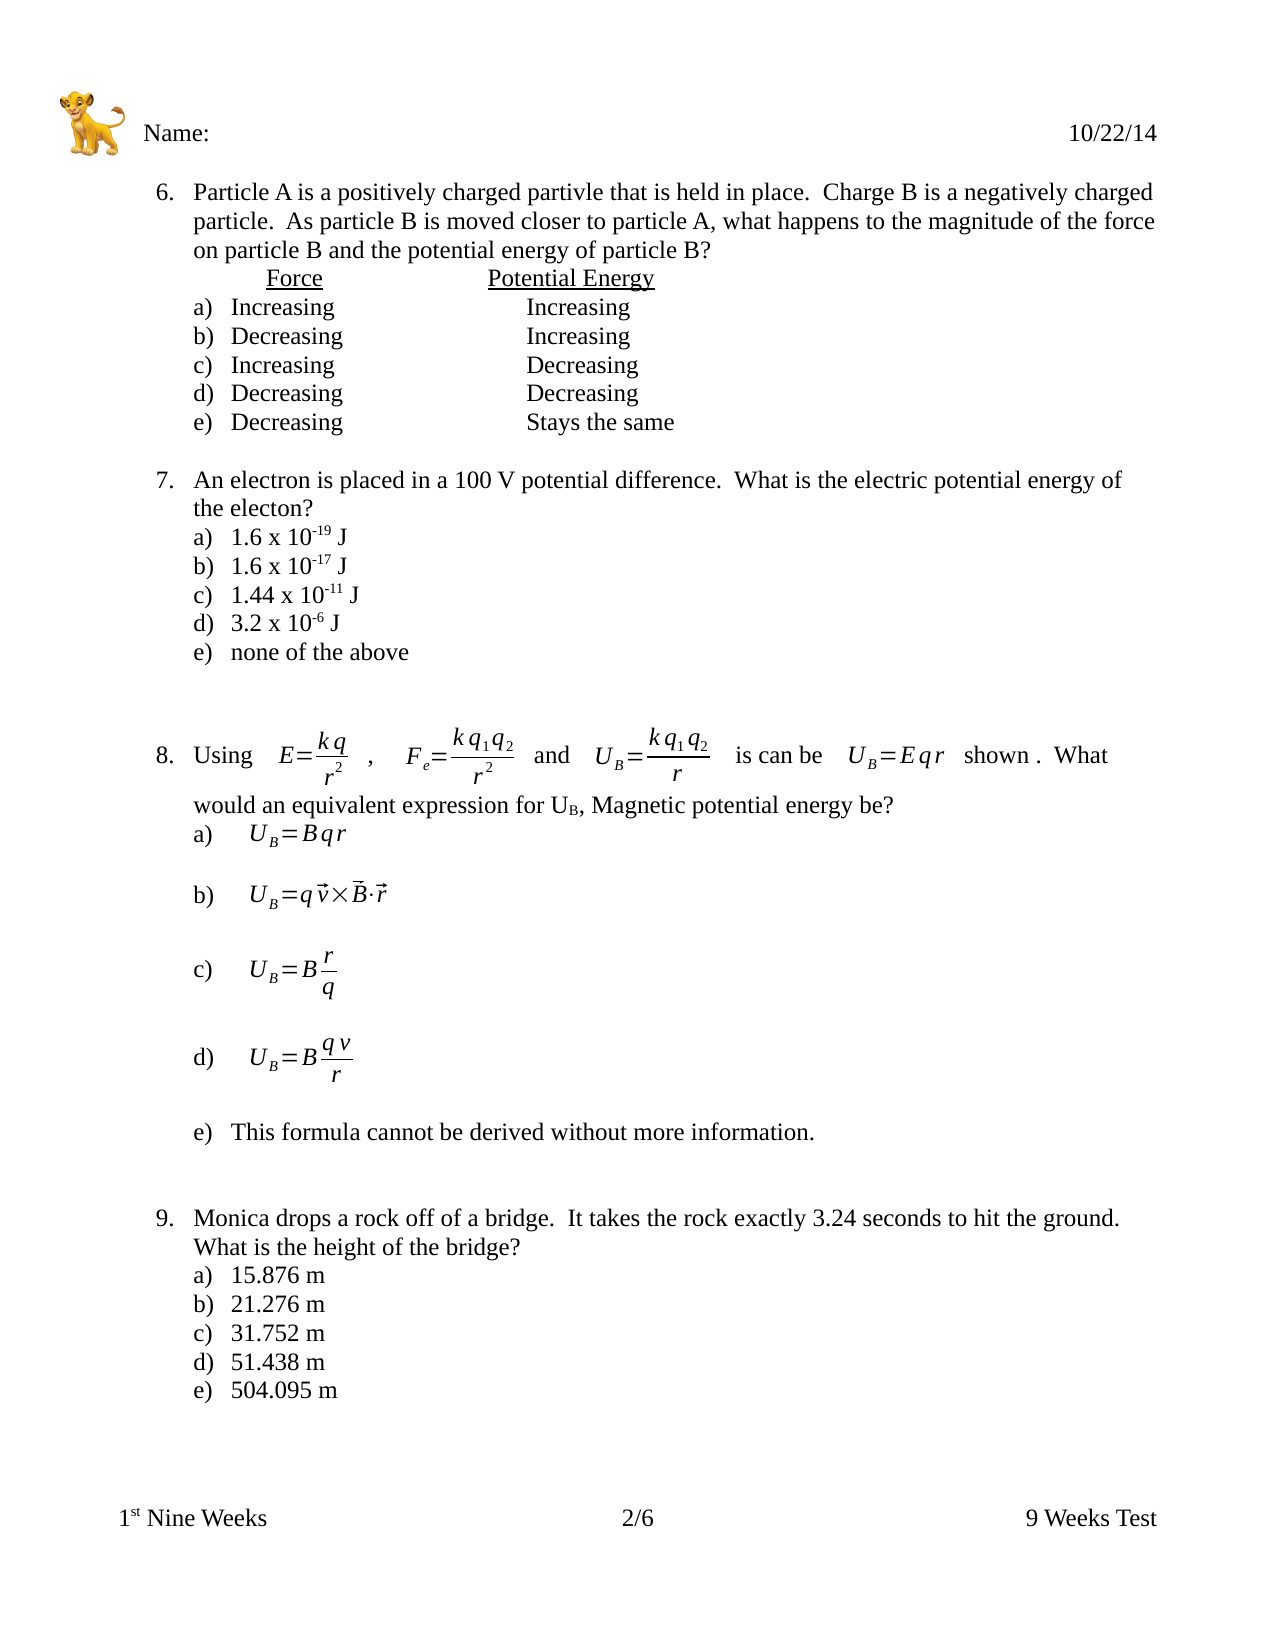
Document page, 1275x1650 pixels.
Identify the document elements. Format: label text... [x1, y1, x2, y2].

list An electron is placed in a 100 V potential difference. What is the electric potential energy of the electon? [156, 465, 1157, 522]
list 1.44 x 10-11 J [193, 580, 1157, 608]
list 3.2 x 10-6 J [193, 608, 1157, 637]
list Decreasing Stays the same [193, 407, 1157, 436]
list 15.876 m [193, 1261, 1157, 1289]
list 31.752 m [193, 1318, 1157, 1347]
list 51.438 m [193, 1347, 1157, 1376]
list 504.095 m [193, 1376, 1157, 1404]
picture [48, 81, 136, 156]
list 1.6 x 10-19 J [193, 522, 1157, 551]
list 1.6 x 10-17 J [193, 551, 1157, 580]
list Monica drops a rock off of a bridge. It takes the rock exactly 3.24 seconds to hit the ground. What is the height of the bridge? [156, 1203, 1157, 1261]
list This formula cannot be derived without more information. [193, 1117, 1157, 1146]
list Using , and is can be shown . What would an equivalent expression for UB, Magnetic potential energy be? [156, 723, 1157, 819]
list none of the above [193, 637, 1157, 666]
list Increasing Decreasing [193, 350, 1157, 378]
list Increasing Increasing [193, 292, 1157, 321]
text Force Potential Energy [118, 263, 1157, 292]
list Decreasing Increasing [193, 321, 1157, 350]
list Particle A is a positively charged partivle that is held in place. Charge B is a negatively charged particle. As particle B is moved closer to particle A, what happens to the magnitude of the force on particle B and the potential energy of particle B? [156, 177, 1157, 263]
list Decreasing Decreasing [193, 378, 1157, 407]
list 21.276 m [193, 1289, 1157, 1318]
